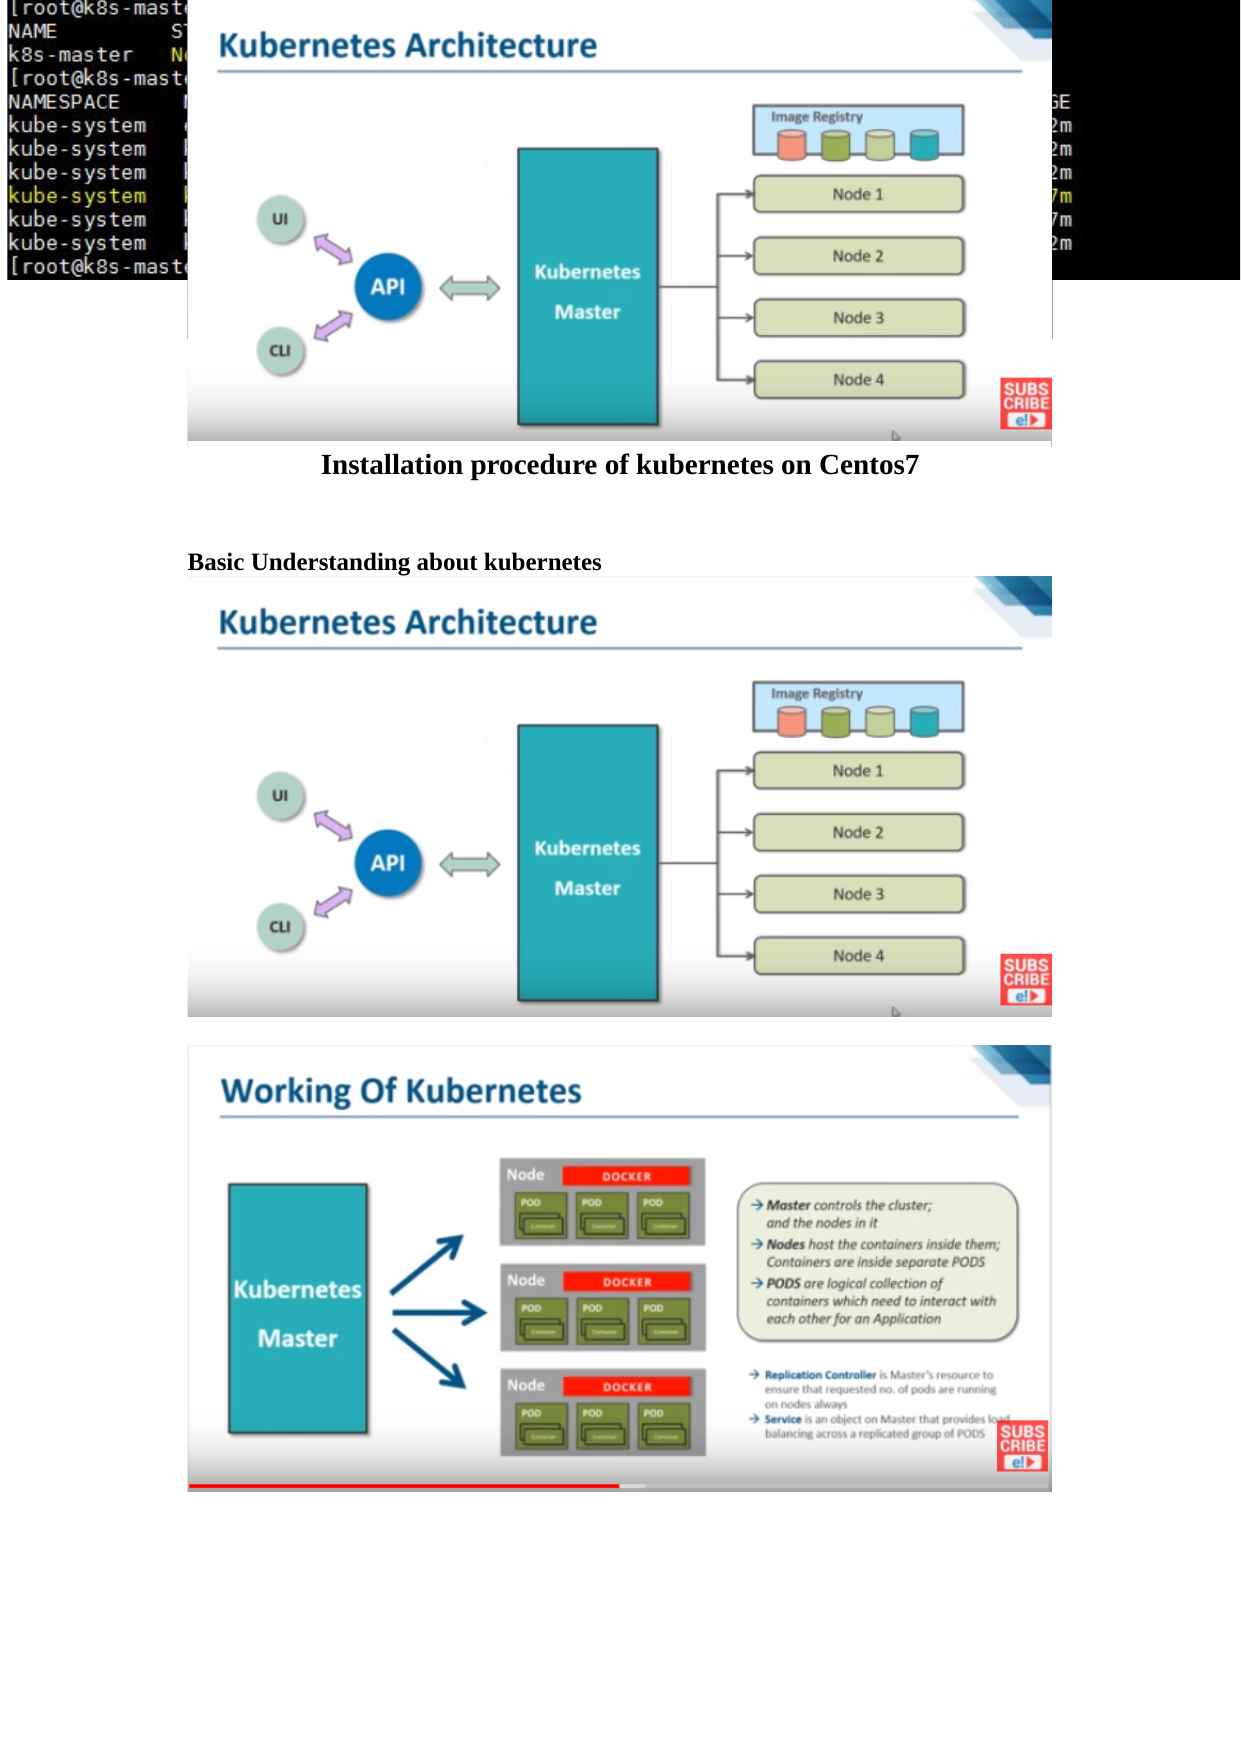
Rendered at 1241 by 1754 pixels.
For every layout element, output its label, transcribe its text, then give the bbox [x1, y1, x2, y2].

text Basic Understanding about kubernetes [187, 547, 1053, 576]
text Installation procedure of kubernetes on Centos7 [187, 339, 1053, 480]
